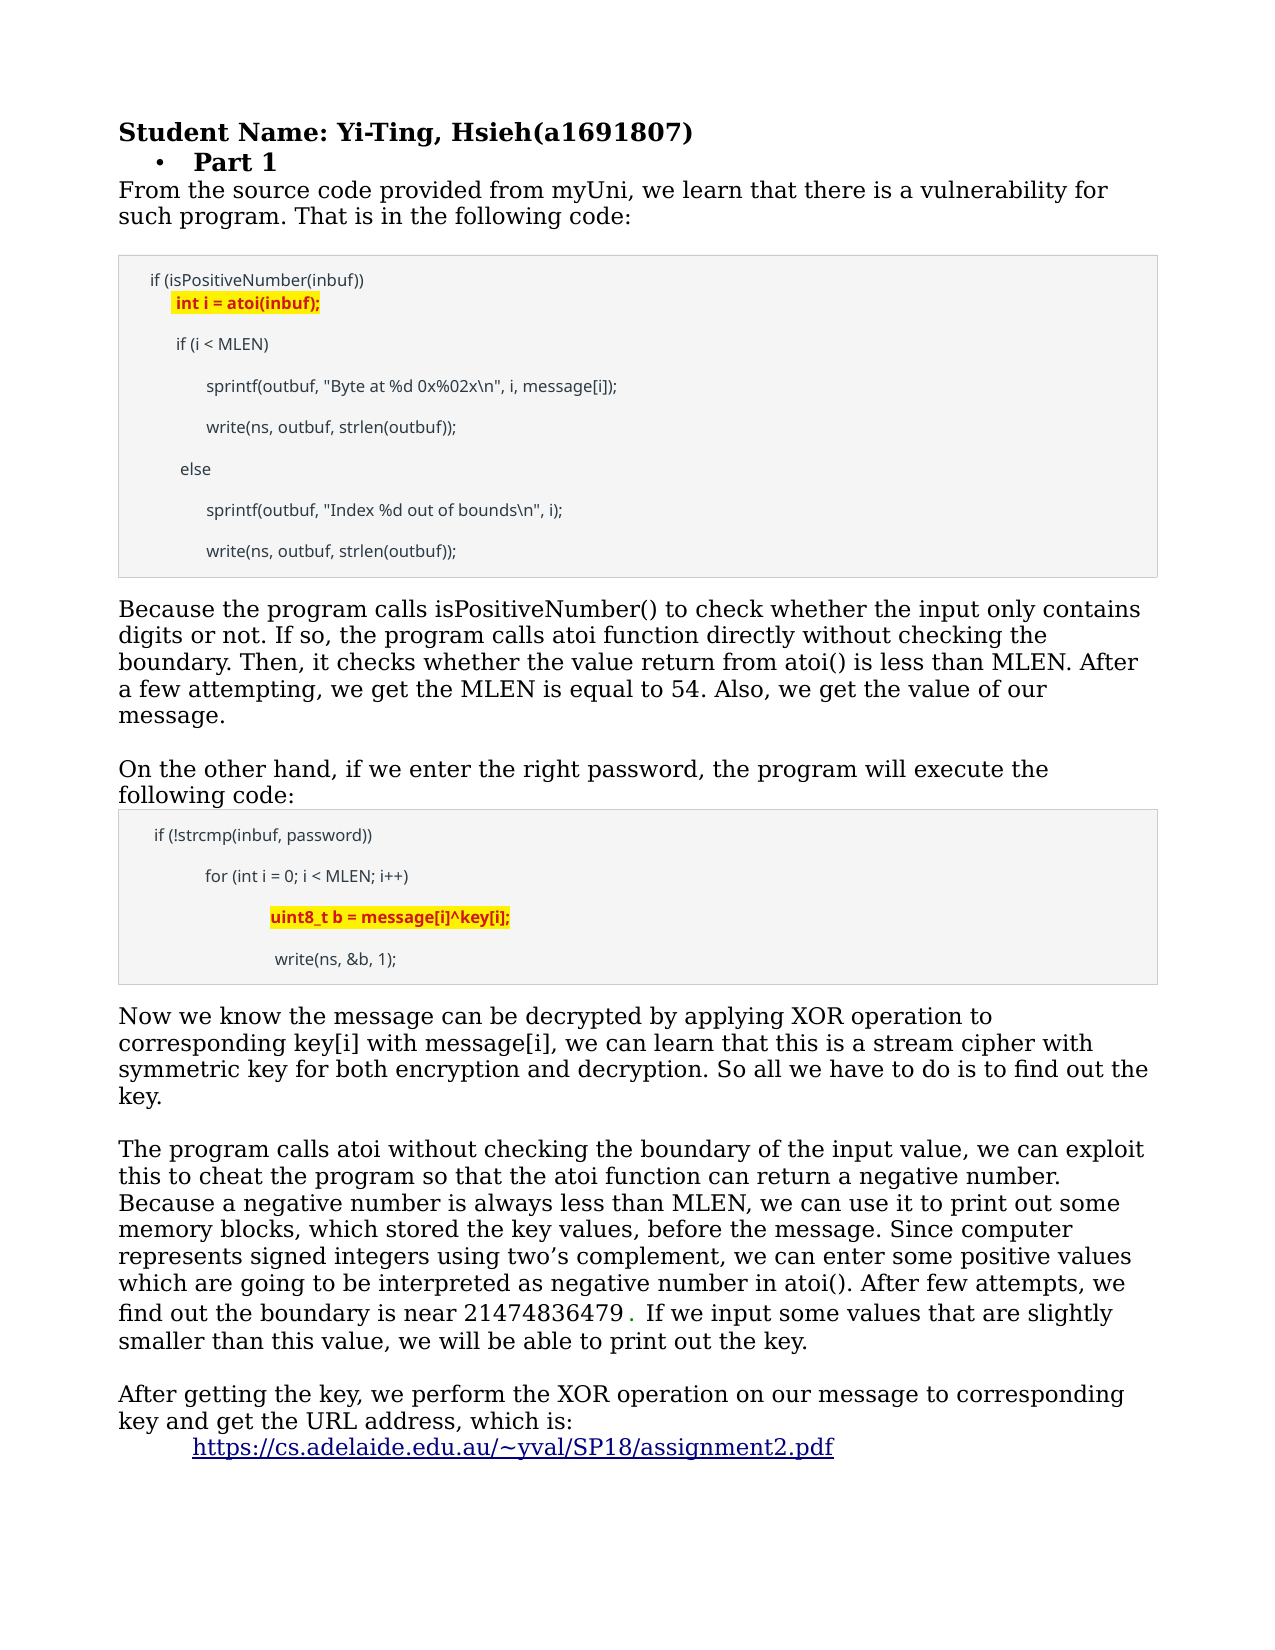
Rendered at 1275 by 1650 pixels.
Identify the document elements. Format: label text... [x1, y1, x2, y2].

text sprintf(outbuf, "Index %d out of bounds\n", i); [119, 484, 1157, 521]
text The program calls atoi without checking the boundary of the input value, we can exploit this to cheat the program so that the atoi function can return a negative number. Because a negative number is always less than MLEN, we can use it to print out some memory blocks, which stored the key values, before the message. Since computer represents signed integers using two’s complement, we can enter some positive values which are going to be interpreted as negative number in atoi(). After few attempts, we find out the boundary is near 21474836479. If we input some values that are slightly smaller than this value, we will be able to print out the key. [118, 1137, 1157, 1354]
text if (isPositiveNumber(inbuf)) int i = atoi(inbuf); [119, 256, 1157, 314]
text write(ns, outbuf, strlen(outbuf)); [119, 402, 1157, 438]
text if (i < MLEN) [119, 319, 1157, 356]
text write(ns, outbuf, strlen(outbuf)); [119, 526, 1157, 577]
text Student Name: Yi-Ting, Hsieh(a1691807) [118, 118, 1157, 147]
text uint8_t b = message[i]^key[i]; [119, 892, 1157, 929]
text else [119, 443, 1157, 480]
text Because the program calls isPositiveNumber() to check whether the input only contains digits or not. If so, the program calls atoi function directly without checking the boundary. Then, it checks whether the value return from atoi() is less than MLEN. After a few attempting, we get the MLEN is equal to 54. Also, we get the value of our message. [118, 596, 1157, 729]
text if (!strcmp(inbuf, password)) [119, 810, 1157, 846]
list Part 1 [156, 147, 1157, 177]
text for (int i = 0; i < MLEN; i++) [119, 851, 1157, 887]
text On the other hand, if we enter the right password, the program will execute the following code: [118, 729, 1157, 809]
text From the source code provided from myUni, we learn that there is a vulnerability for such program. That is in the following code: [118, 177, 1157, 230]
text write(ns, &b, 1); [119, 933, 1157, 984]
text Now we know the message can be decrypted by applying XOR operation to corresponding key[i] with message[i], we can learn that this is a stream cipher with symmetric key for both encryption and decryption. So all we have to do is to find out the key. [118, 1003, 1157, 1110]
text sprintf(outbuf, "Byte at %d 0x%02x\n", i, message[i]); [119, 360, 1157, 397]
text After getting the key, we perform the XOR operation on our message to corresponding key and get the URL address, which is: https://cs.adelaide.edu.au/~yval/SP18/assignment2.pdf [118, 1381, 1157, 1461]
